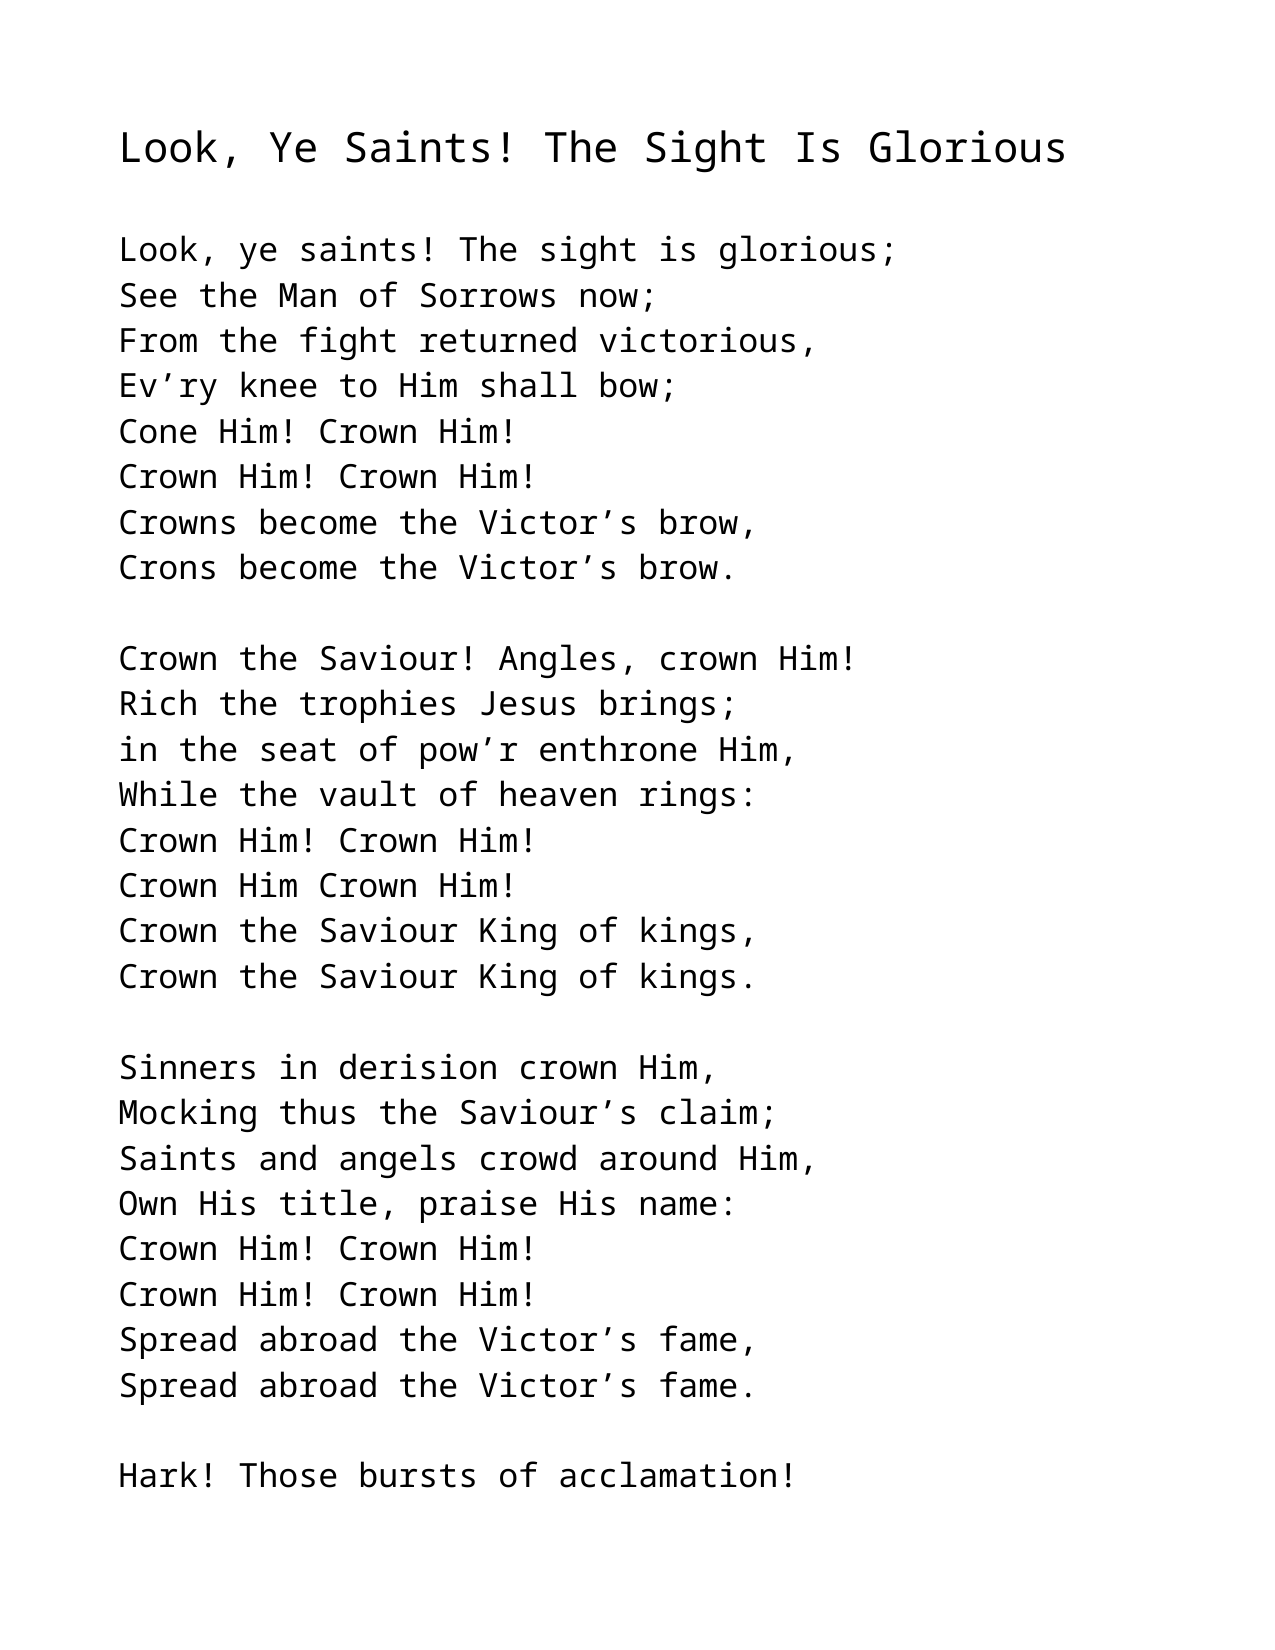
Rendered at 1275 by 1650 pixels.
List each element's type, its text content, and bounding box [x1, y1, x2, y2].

text Spread abroad the Victor’s fame, [118, 1316, 1157, 1361]
text Spread abroad the Victor’s fame. [118, 1361, 1157, 1407]
text Crown Him! Crown Him! [118, 816, 1157, 862]
text Hark! Those bursts of acclamation! [118, 1452, 1157, 1498]
text Crown Him! Crown Him! [118, 453, 1157, 498]
text Sinners in derision crown Him, [118, 1043, 1157, 1089]
text Mocking thus the Saviour’s claim; [118, 1089, 1157, 1134]
text Crons become the Victor’s brow. [118, 544, 1157, 589]
text Cone Him! Crown Him! [118, 408, 1157, 453]
text Ev’ry knee to Him shall bow; [118, 362, 1157, 408]
text Saints and angels crowd around Him, [118, 1134, 1157, 1180]
text Crowns become the Victor’s brow, [118, 498, 1157, 544]
text Crown the Saviour! Angles, crown Him! [118, 635, 1157, 680]
text Crown the Saviour King of kings, [118, 907, 1157, 953]
text Crown the Saviour King of kings. [118, 953, 1157, 998]
text Look, ye saints! The sight is glorious; [118, 226, 1157, 271]
text Look, Ye Saints! The Sight Is Glorious [118, 118, 1157, 175]
text in the seat of pow’r enthrone Him, [118, 726, 1157, 771]
text Crown Him! Crown Him! [118, 1225, 1157, 1271]
text Crown Him! Crown Him! [118, 1271, 1157, 1316]
text While the vault of heaven rings: [118, 771, 1157, 816]
text Crown Him Crown Him! [118, 862, 1157, 907]
text Rich the trophies Jesus brings; [118, 680, 1157, 726]
text See the Man of Sorrows now; [118, 271, 1157, 317]
text Own His title, praise His name: [118, 1180, 1157, 1225]
text From the fight returned victorious, [118, 317, 1157, 362]
